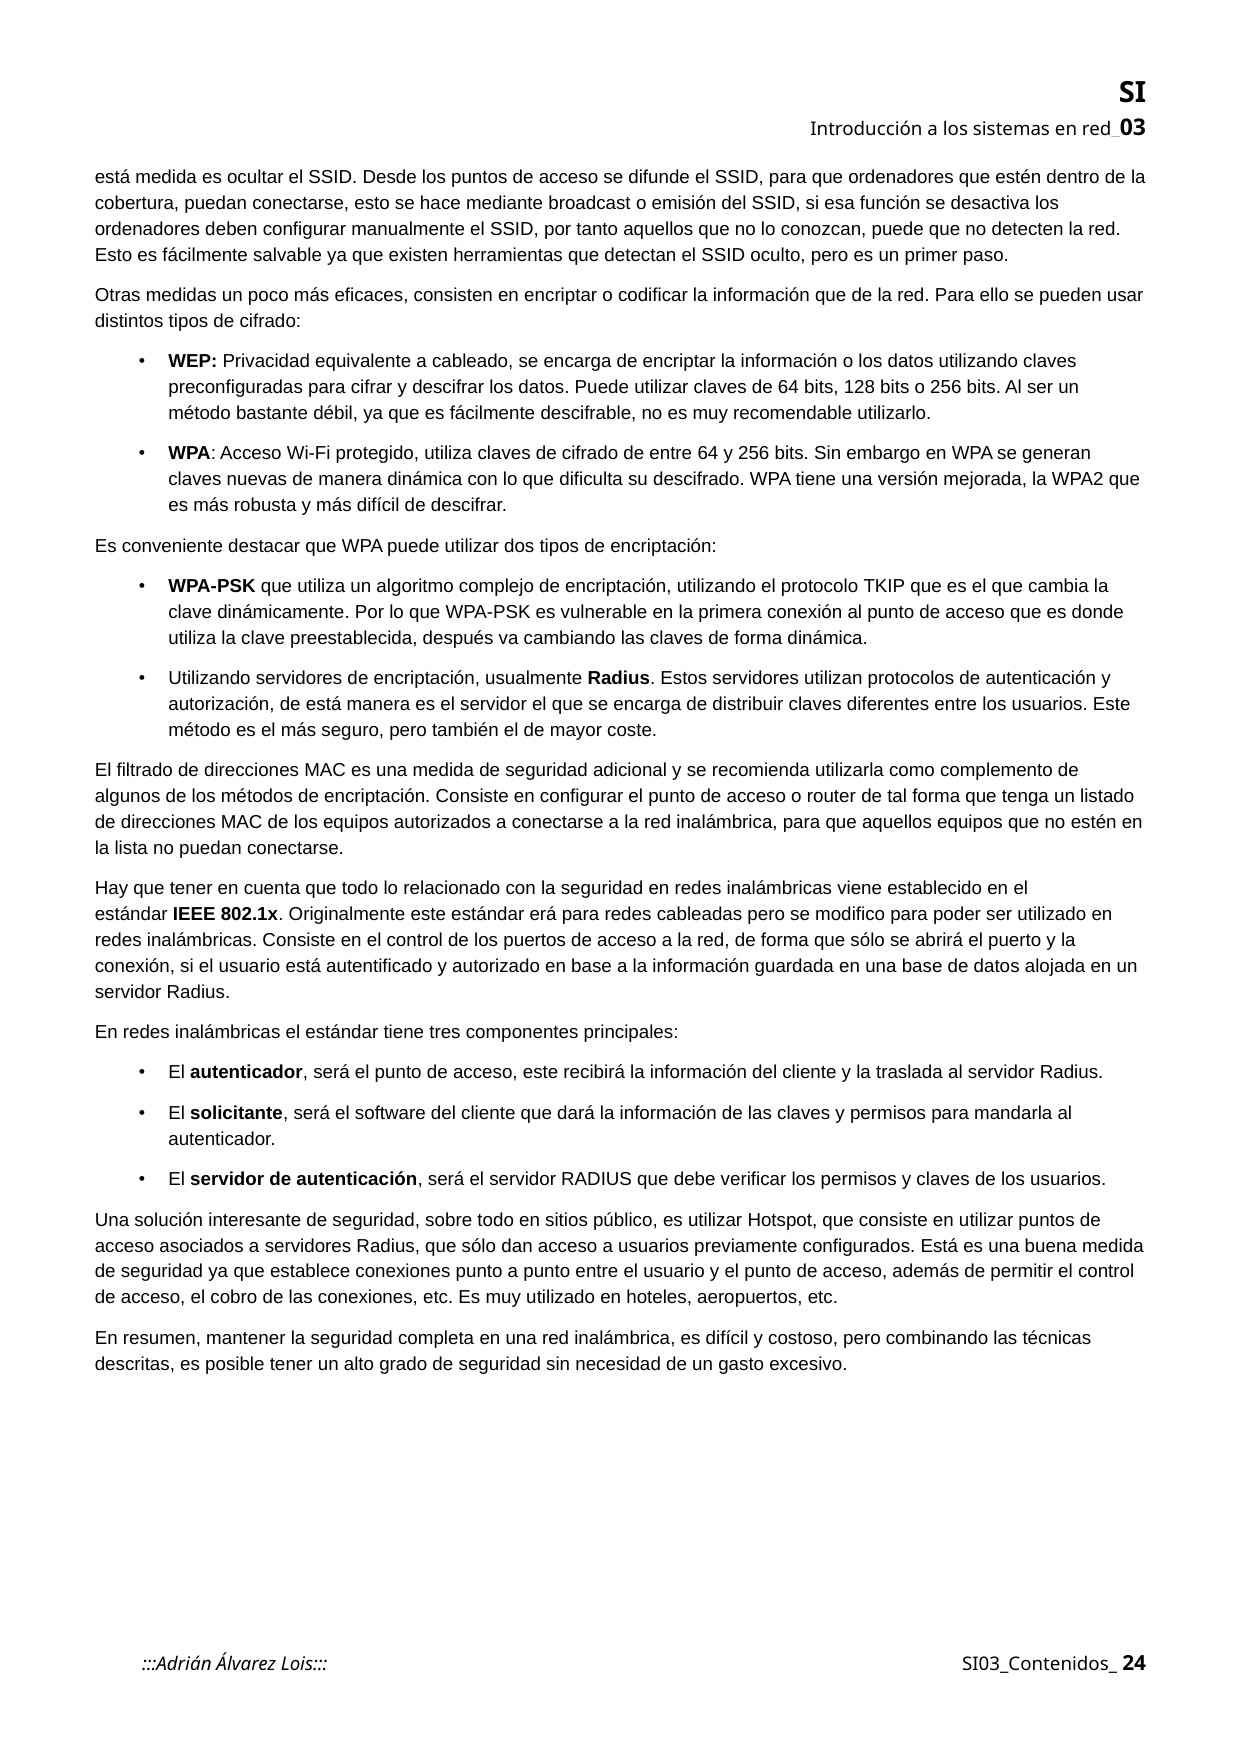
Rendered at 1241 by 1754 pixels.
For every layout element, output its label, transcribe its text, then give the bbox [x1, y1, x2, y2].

list WPA: Acceso Wi-Fi protegido, utiliza claves de cifrado de entre 64 y 256 bits. Sin embargo en WPA se generan claves nuevas de manera dinámica con lo que dificulta su descifrado. WPA tiene una versión mejorada, la WPA2 que es más robusta y más difícil de descifrar. [139, 442, 1146, 516]
text Una solución interesante de seguridad, sobre todo en sitios público, es utilizar Hotspot, que consiste en utilizar puntos de acceso asociados a servidores Radius, que sólo dan acceso a usuarios previamente configurados. Está es una buena medida de seguridad ya que establece conexiones punto a punto entre el usuario y el punto de acceso, además de permitir el control de acceso, el cobro de las conexiones, etc. Es muy utilizado en hoteles, aeropuertos, etc. [94, 1209, 1146, 1308]
text Otras medidas un poco más eficaces, consisten en encriptar o codificar la información que de la red. Para ello se pueden usar distintos tipos de cifrado: [94, 284, 1146, 331]
list El servidor de autenticación, será el servidor RADIUS que debe verificar los permisos y claves de los usuarios. [139, 1168, 1146, 1190]
text Es conveniente destacar que WPA puede utilizar dos tipos de encriptación: [94, 534, 1146, 556]
list El solicitante, será el software del cliente que dará la información de las claves y permisos para mandarla al autenticador. [139, 1102, 1146, 1149]
text El filtrado de direcciones MAC es una medida de seguridad adicional y se recomienda utilizarla como complemento de algunos de los métodos de encriptación. Consiste en configurar el punto de acceso o router de tal forma que tenga un listado de direcciones MAC de los equipos autorizados a conectarse a la red inalámbrica, para que aquellos equipos que no estén en la lista no puedan conectarse. [94, 759, 1146, 858]
text Hay que tener en cuenta que todo lo relacionado con la seguridad en redes inalámbricas viene establecido en el estándar IEEE 802.1x. Originalmente este estándar erá para redes cableadas pero se modifico para poder ser utilizado en redes inalámbricas. Consiste en el control de los puertos de acceso a la red, de forma que sólo se abrirá el puerto y la conexión, si el usuario está autentificado y autorizado en base a la información guardada en una base de datos alojada en un servidor Radius. [94, 877, 1146, 1002]
text En redes inalámbricas el estándar tiene tres componentes principales: [94, 1021, 1146, 1042]
text está medida es ocultar el SSID. Desde los puntos de acceso se difunde el SSID, para que ordenadores que estén dentro de la cobertura, puedan conectarse, esto se hace mediante broadcast o emisión del SSID, si esa función se desactiva los ordenadores deben configurar manualmente el SSID, por tanto aquellos que no lo conozcan, puede que no detecten la red. Esto es fácilmente salvable ya que existen herramientas que detectan el SSID oculto, pero es un primer paso. [94, 166, 1146, 265]
list WPA-PSK que utiliza un algoritmo complejo de encriptación, utilizando el protocolo TKIP que es el que cambia la clave dinámicamente. Por lo que WPA-PSK es vulnerable en la primera conexión al punto de acceso que es donde utiliza la clave preestablecida, después va cambiando las claves de forma dinámica. [139, 575, 1146, 648]
list El autenticador, será el punto de acceso, este recibirá la información del cliente y la traslada al servidor Radius. [139, 1061, 1146, 1083]
list Utilizando servidores de encriptación, usualmente Radius. Estos servidores utilizan protocolos de autenticación y autorización, de está manera es el servidor el que se encarga de distribuir claves diferentes entre los usuarios. Este método es el más seguro, pero también el de mayor coste. [139, 667, 1146, 740]
list WEP: Privacidad equivalente a cableado, se encarga de encriptar la información o los datos utilizando claves preconfiguradas para cifrar y descifrar los datos. Puede utilizar claves de 64 bits, 128 bits o 256 bits. Al ser un método bastante débil, ya que es fácilmente descifrable, no es muy recomendable utilizarlo. [139, 350, 1146, 423]
text En resumen, mantener la seguridad completa en una red inalámbrica, es difícil y costoso, pero combinando las técnicas descritas, es posible tener un alto grado de seguridad sin necesidad de un gasto excesivo. [94, 1327, 1146, 1374]
